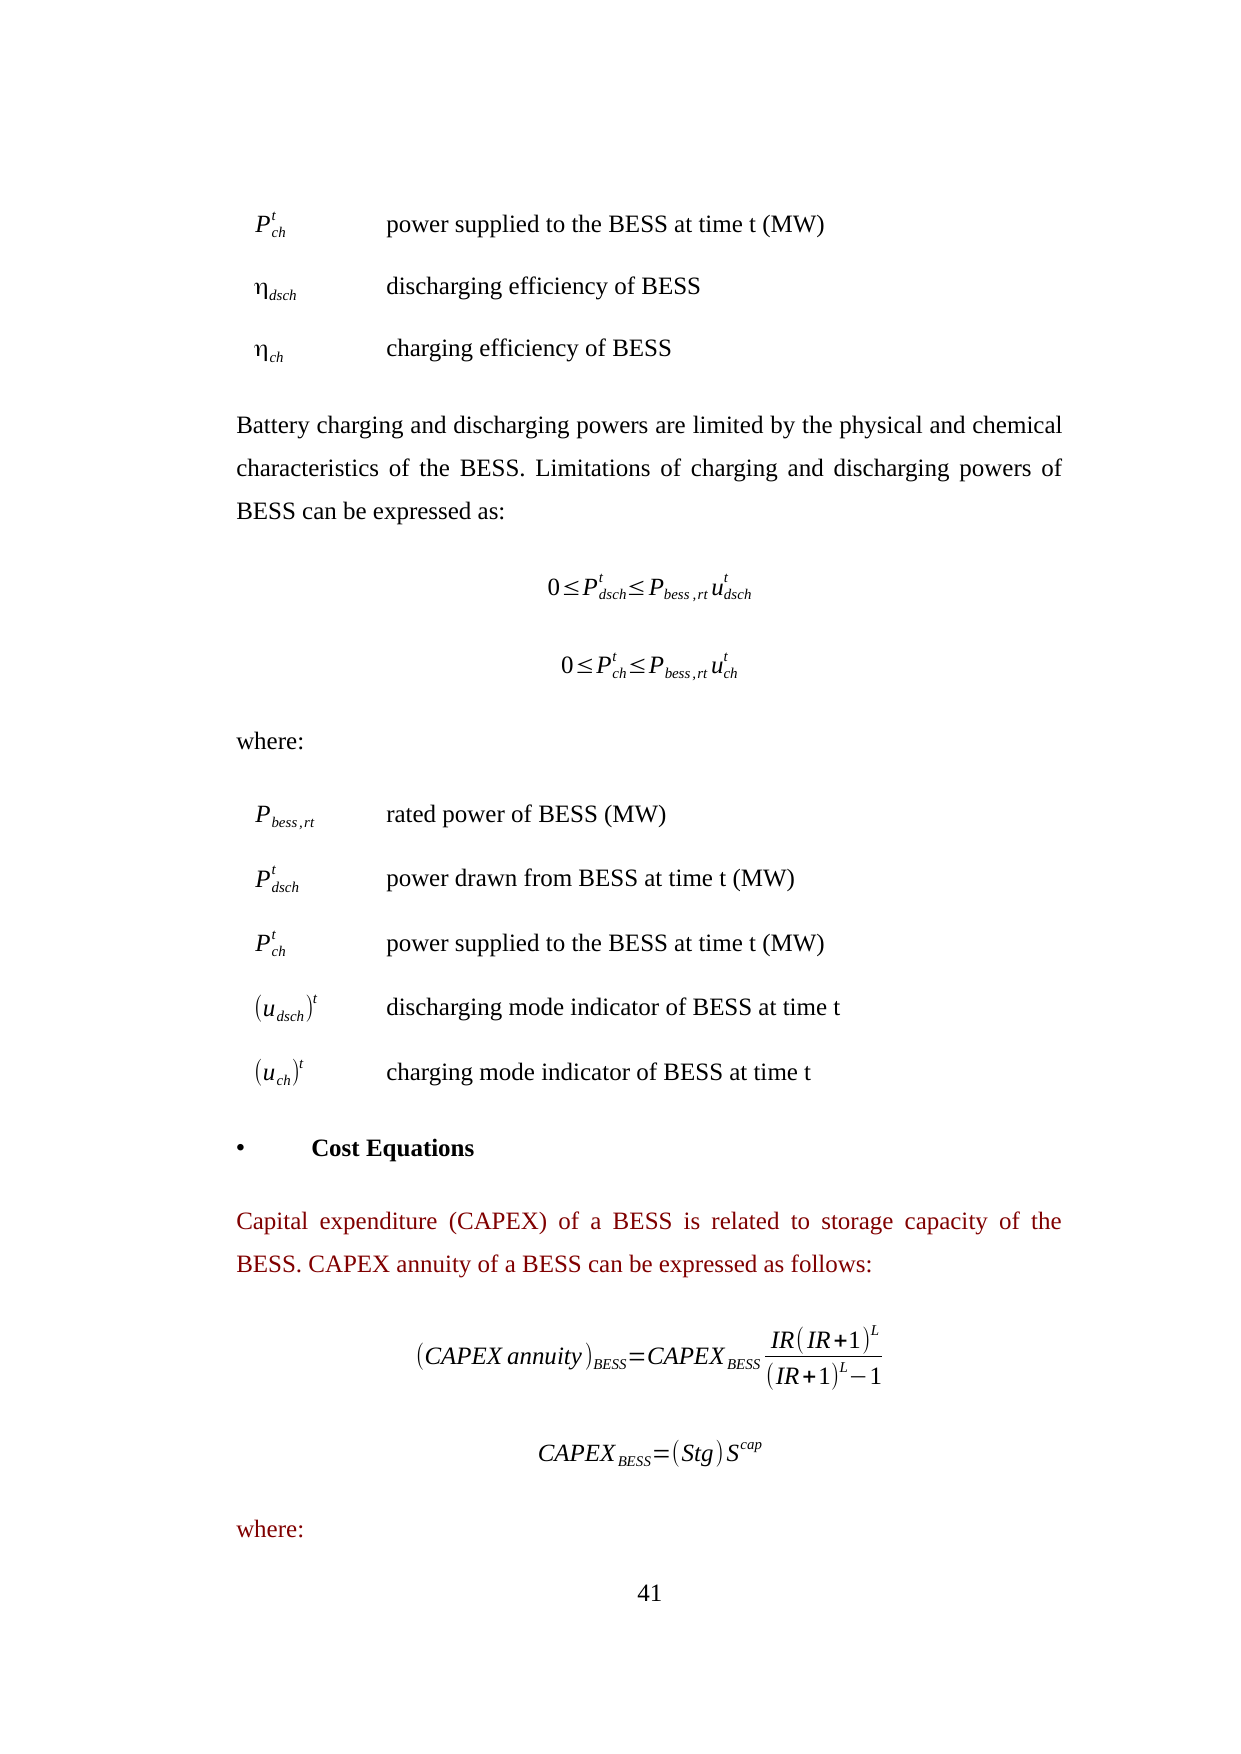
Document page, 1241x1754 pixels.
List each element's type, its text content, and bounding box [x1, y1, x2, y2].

text Battery charging and discharging powers are limited by the physical and chemical characteristics of the BESS. Limitations of charging and discharging powers of BESS can be expressed as: [236, 410, 1063, 525]
text power supplied to the BESS at time t (MW) [236, 926, 1063, 960]
text Capital expenditure (CAPEX) of a BESS is related to storage capacity of the BESS. CAPEX annuity of a BESS can be expressed as follows: [236, 1206, 1063, 1278]
text discharging mode indicator of BESS at time t [236, 990, 1063, 1025]
text where: [236, 1514, 1063, 1543]
text where: [236, 726, 1063, 755]
list Cost Equations [236, 1133, 1063, 1162]
text discharging efficiency of BESS [236, 271, 1063, 304]
text rated power of BESS (MW) [236, 799, 1063, 831]
text charging mode indicator of BESS at time t [236, 1054, 1063, 1089]
text power supplied to the BESS at time t (MW) [236, 207, 1063, 242]
text charging efficiency of BESS [236, 333, 1063, 366]
text power drawn from BESS at time t (MW) [236, 861, 1063, 896]
